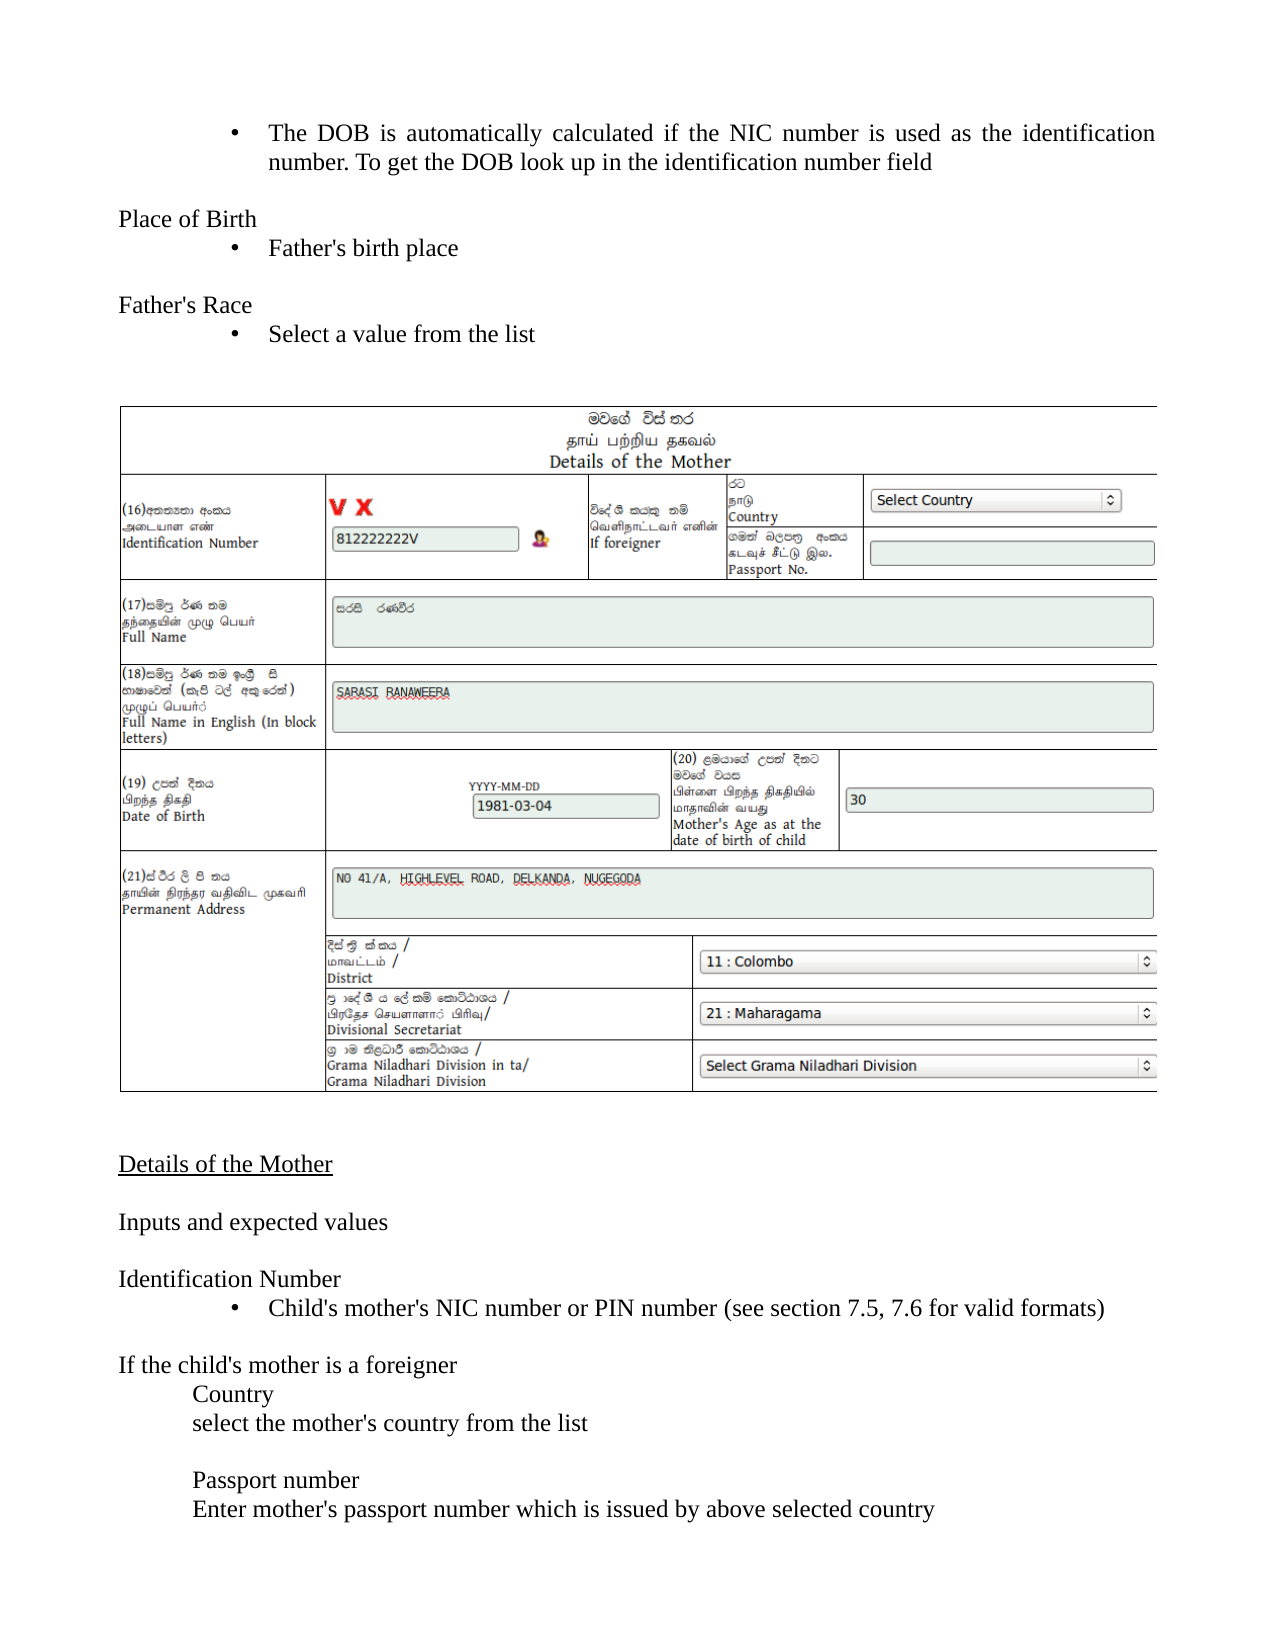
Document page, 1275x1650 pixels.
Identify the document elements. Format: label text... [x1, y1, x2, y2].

picture [118, 405, 1157, 1092]
text Passport number [118, 1465, 1157, 1494]
text select the mother's country from the list [118, 1408, 1157, 1437]
list Select a value from the list [231, 319, 1157, 348]
text Details of the Mother [118, 1149, 1157, 1178]
text Father's Race [118, 291, 1157, 319]
text Inputs and expected values [118, 1207, 1157, 1235]
text Identification Number [118, 1264, 1157, 1293]
text If the child's mother is a foreigner [118, 1350, 1157, 1379]
list Father's birth place [231, 233, 1157, 262]
list Child's mother's NIC number or PIN number (see section 7.5, 7.6 for valid formats) [231, 1293, 1157, 1322]
text Place of Birth [118, 204, 1157, 233]
text Country [118, 1379, 1157, 1408]
text Enter mother's passport number which is issued by above selected country [118, 1494, 1157, 1523]
list The DOB is automatically calculated if the NIC number is used as the identification number. To get the DOB look up in the identification number field [231, 118, 1157, 176]
